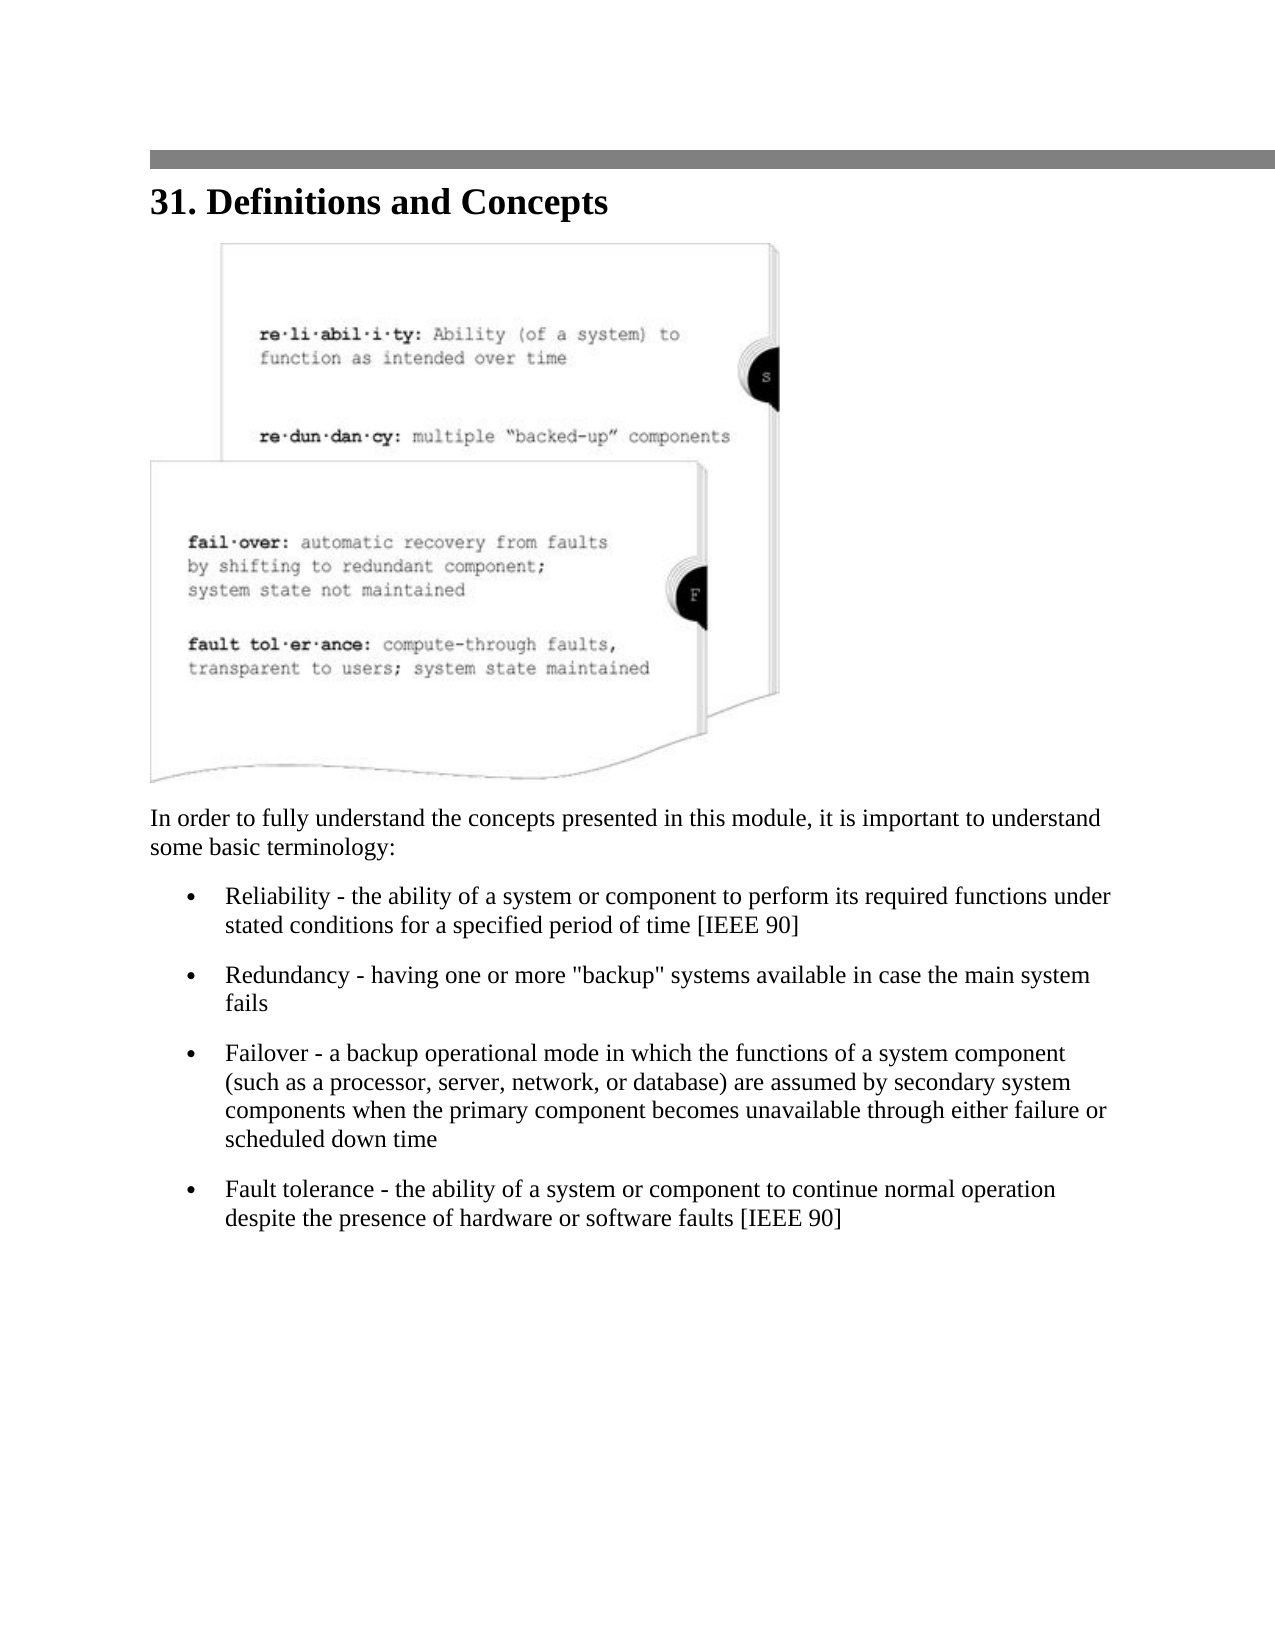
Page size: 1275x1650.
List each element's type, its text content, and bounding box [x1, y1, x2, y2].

list Fault tolerance - the ability of a system or component to continue normal operation despite the presence of hardware or software faults [IEEE 90] [187, 1174, 1125, 1231]
list Failover - a backup operational mode in which the functions of a system component (such as a processor, server, network, or database) are assumed by secondary system components when the primary component becomes unavailable through either failure or scheduled down time [187, 1038, 1125, 1153]
text In order to fully understand the concepts presented in this module, it is important to understand some basic terminology: [150, 803, 1125, 861]
list Reliability - the ability of a system or component to perform its required functions under stated conditions for a specified period of time [IEEE 90] [187, 881, 1125, 939]
subtitle 31. Definitions and Concepts [150, 179, 1125, 222]
list Redundancy - having one or more "backup" systems available in case the main system fails [187, 960, 1125, 1017]
